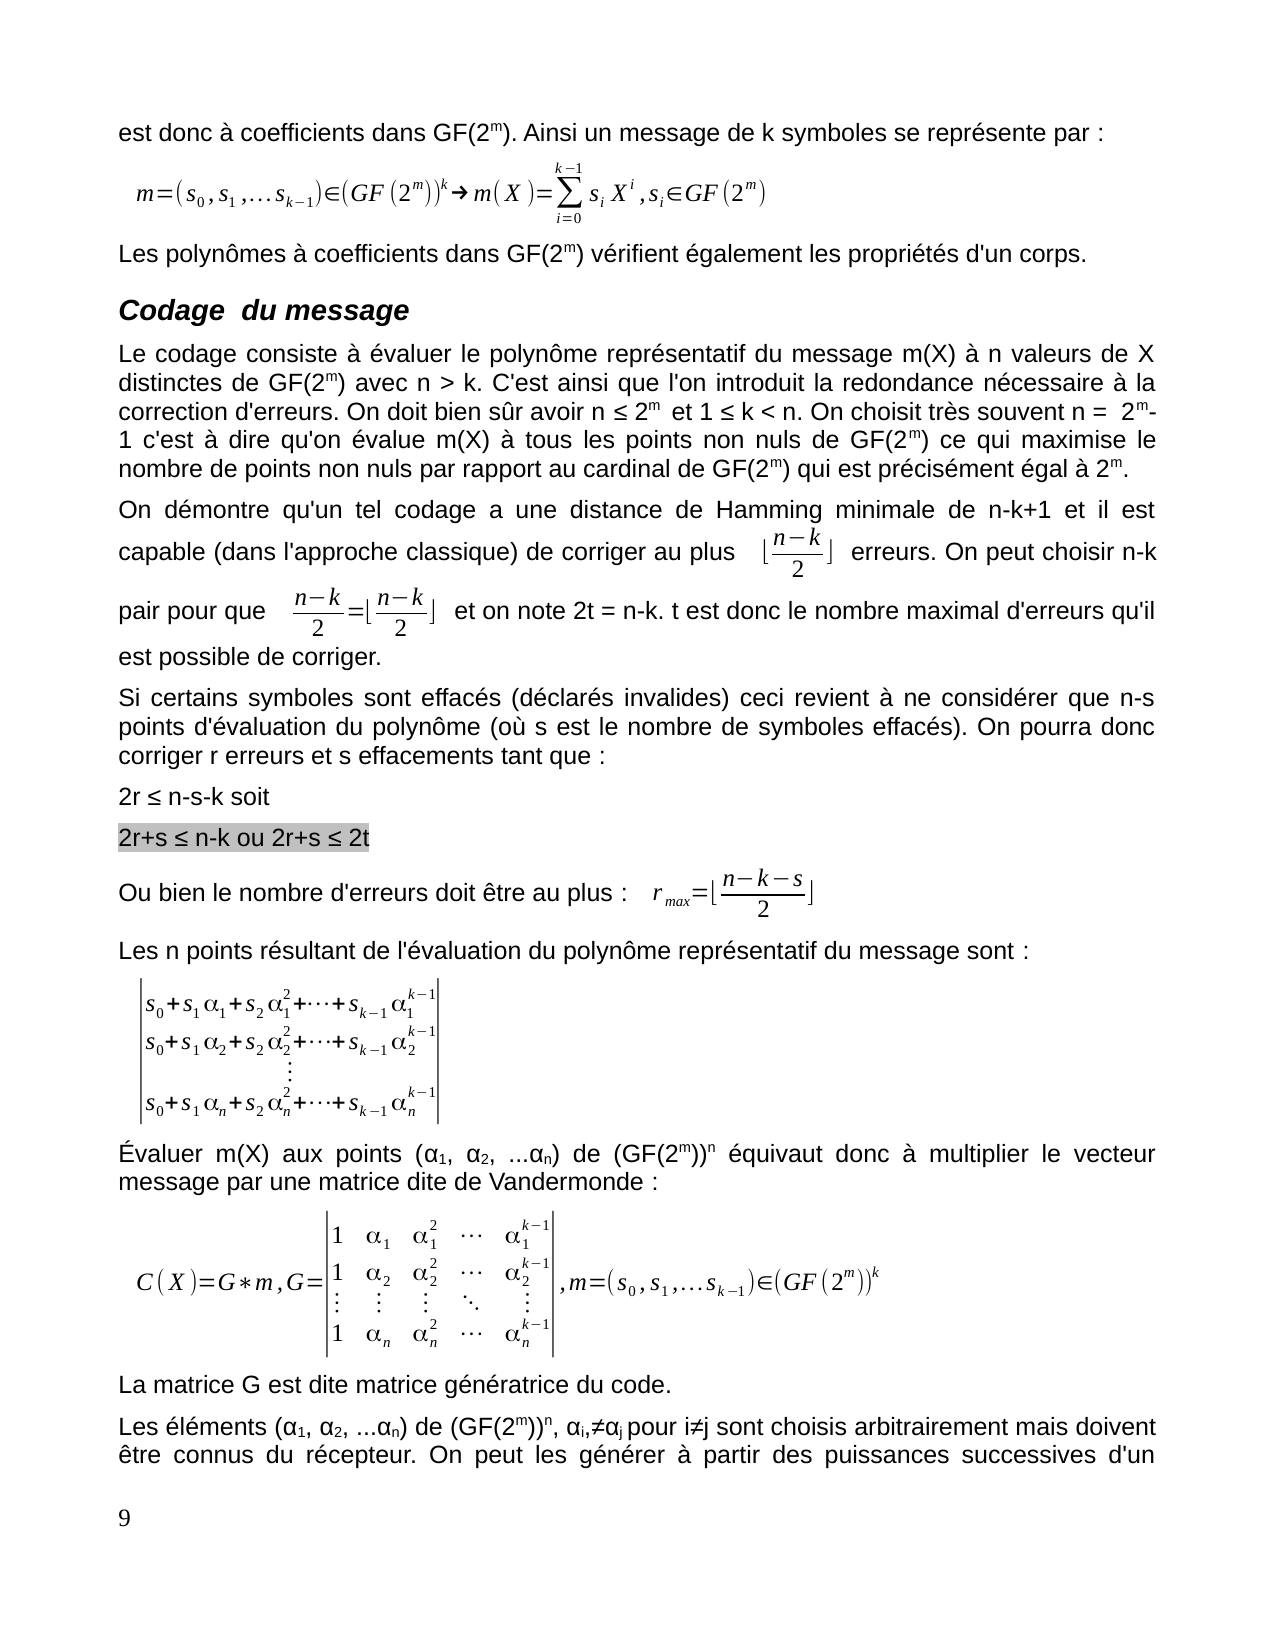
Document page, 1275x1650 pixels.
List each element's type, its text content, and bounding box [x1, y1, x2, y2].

text 2r+s ≤ n-k ou 2r+s ≤ 2t [118, 823, 1157, 852]
text Si certains symboles sont effacés (déclarés invalides) ceci revient à ne considérer que n-s points d'évaluation du polynôme (où s est le nombre de symboles effacés). On pourra donc corriger r erreurs et s effacements tant que : [118, 683, 1157, 769]
text Les éléments (α1, α2, ...αn) de (GF(2m))n, αi,≠αj pour i≠j sont choisis arbitrairement mais doivent être connus du récepteur. On peut les générer à partir des puissances successives d'un [118, 1411, 1157, 1469]
text Le codage consiste à évaluer le polynôme représentatif du message m(X) à n valeurs de X distinctes de GF(2m) avec n > k. C'est ainsi que l'on introduit la redondance nécessaire à la correction d'erreurs. On doit bien sûr avoir n ≤ 2m et 1 ≤ k < n. On choisit très souvent n = 2m-1 c'est à dire qu'on évalue m(X) à tous les points non nuls de GF(2m) ce qui maximise le nombre de points non nuls par rapport au cardinal de GF(2m) qui est précisément égal à 2m. [118, 339, 1157, 483]
text Évaluer m(X) aux points (α1, α2, ...αn) de (GF(2m))n équivaut donc à multiplier le vecteur message par une matrice dite de Vandermonde : [118, 1139, 1157, 1196]
text Les polynômes à coefficients dans GF(2m) vérifient également les propriétés d'un corps. [118, 239, 1157, 268]
text On démontre qu'un tel codage a une distance de Hamming minimale de n-k+1 et il est capable (dans l'approche classique) de corriger au plus erreurs. On peut choisir n-k pair pour que et on note 2t = n-k. t est donc le nombre maximal d'erreurs qu'il est possible de corriger. [118, 495, 1157, 671]
text Ou bien le nombre d'erreurs doit être au plus : [118, 864, 1157, 924]
text Les n points résultant de l'évaluation du polynôme représentatif du message sont : [118, 936, 1157, 965]
text La matrice G est dite matrice génératrice du code. [118, 1370, 1157, 1399]
text est donc à coefficients dans GF(2m). Ainsi un message de k symboles se représente par : [118, 118, 1157, 147]
subtitle Codage du message [118, 293, 1157, 326]
text 2r ≤ n-s-k soit [118, 782, 1157, 811]
